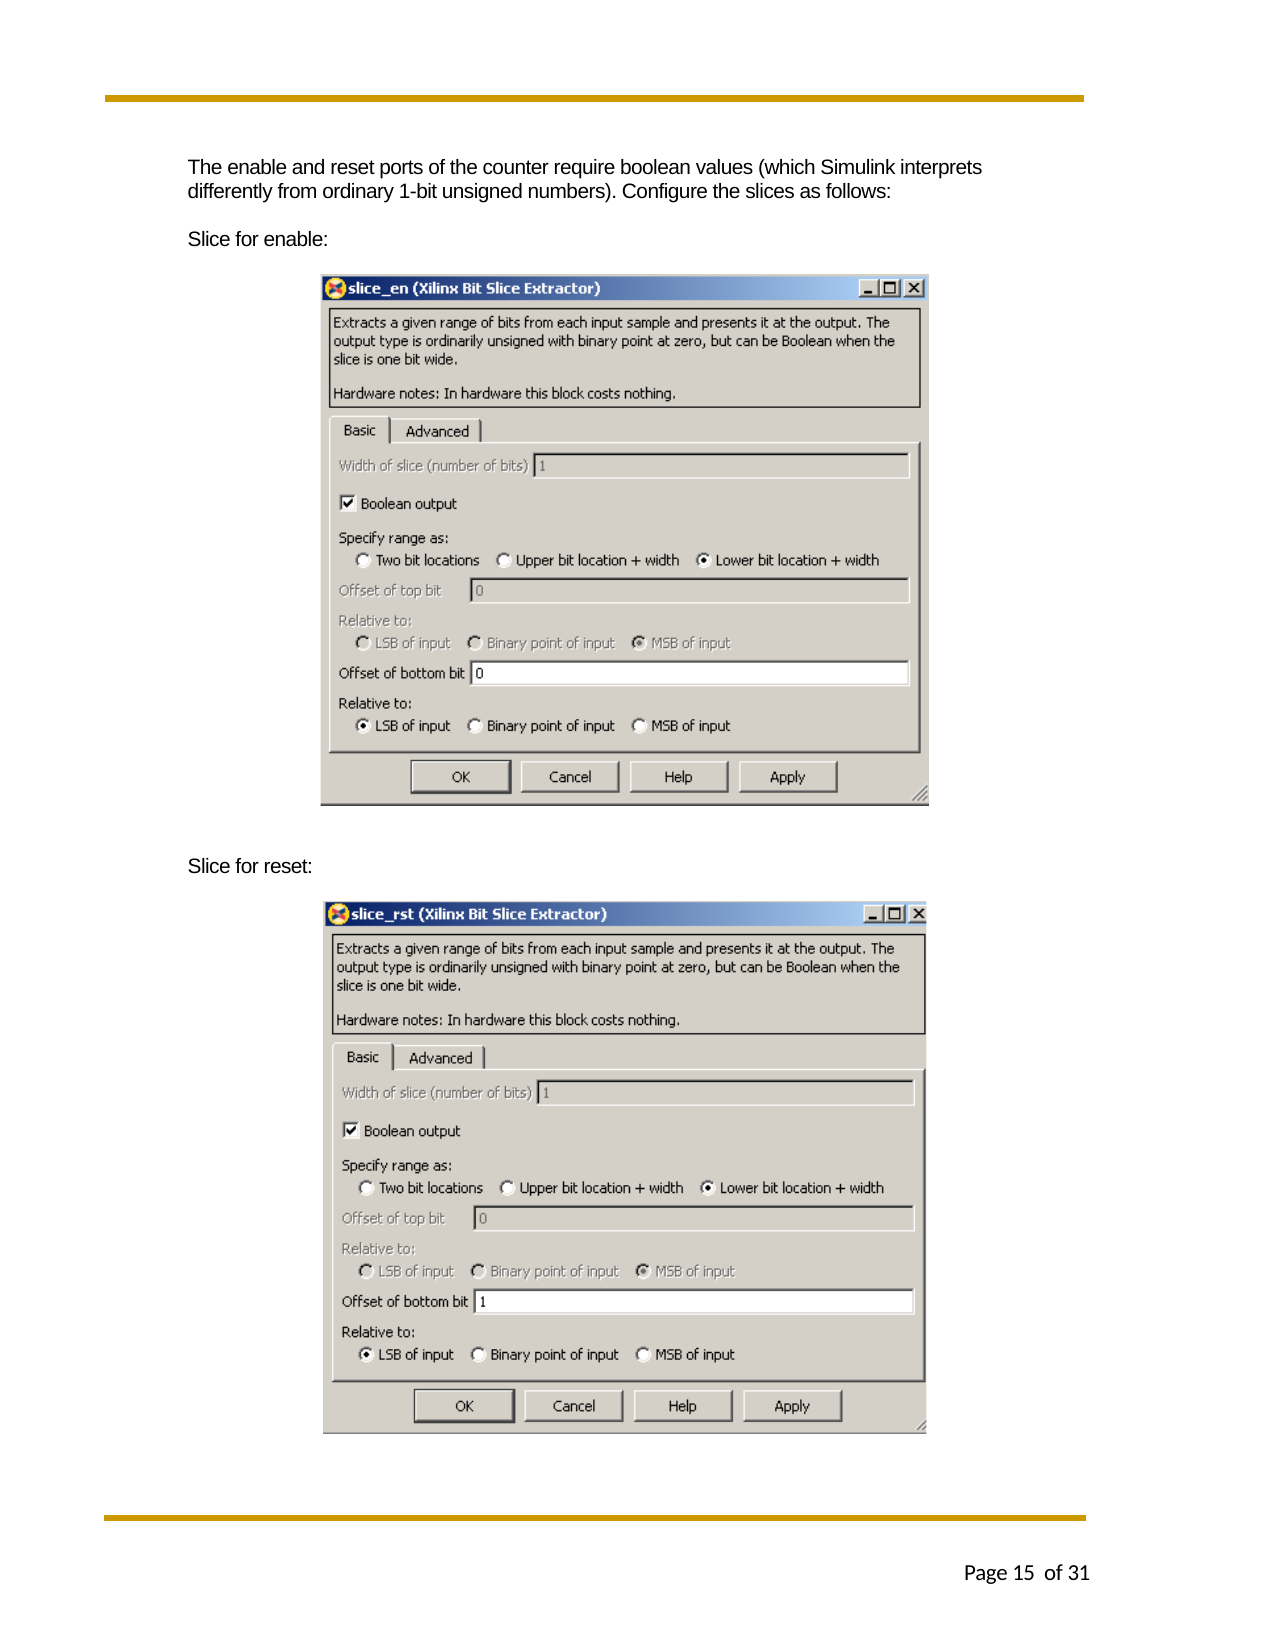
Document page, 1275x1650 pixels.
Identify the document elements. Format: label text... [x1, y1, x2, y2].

text Slice for enable: [187, 227, 1062, 251]
text The enable and reset ports of the counter require boolean values (which Simulink interprets differently from ordinary 1-bit unsigned numbers). Configure the slices as follows: [187, 155, 1062, 203]
text Slice for reset: [187, 854, 1062, 878]
picture [323, 901, 927, 1434]
picture [320, 274, 929, 806]
